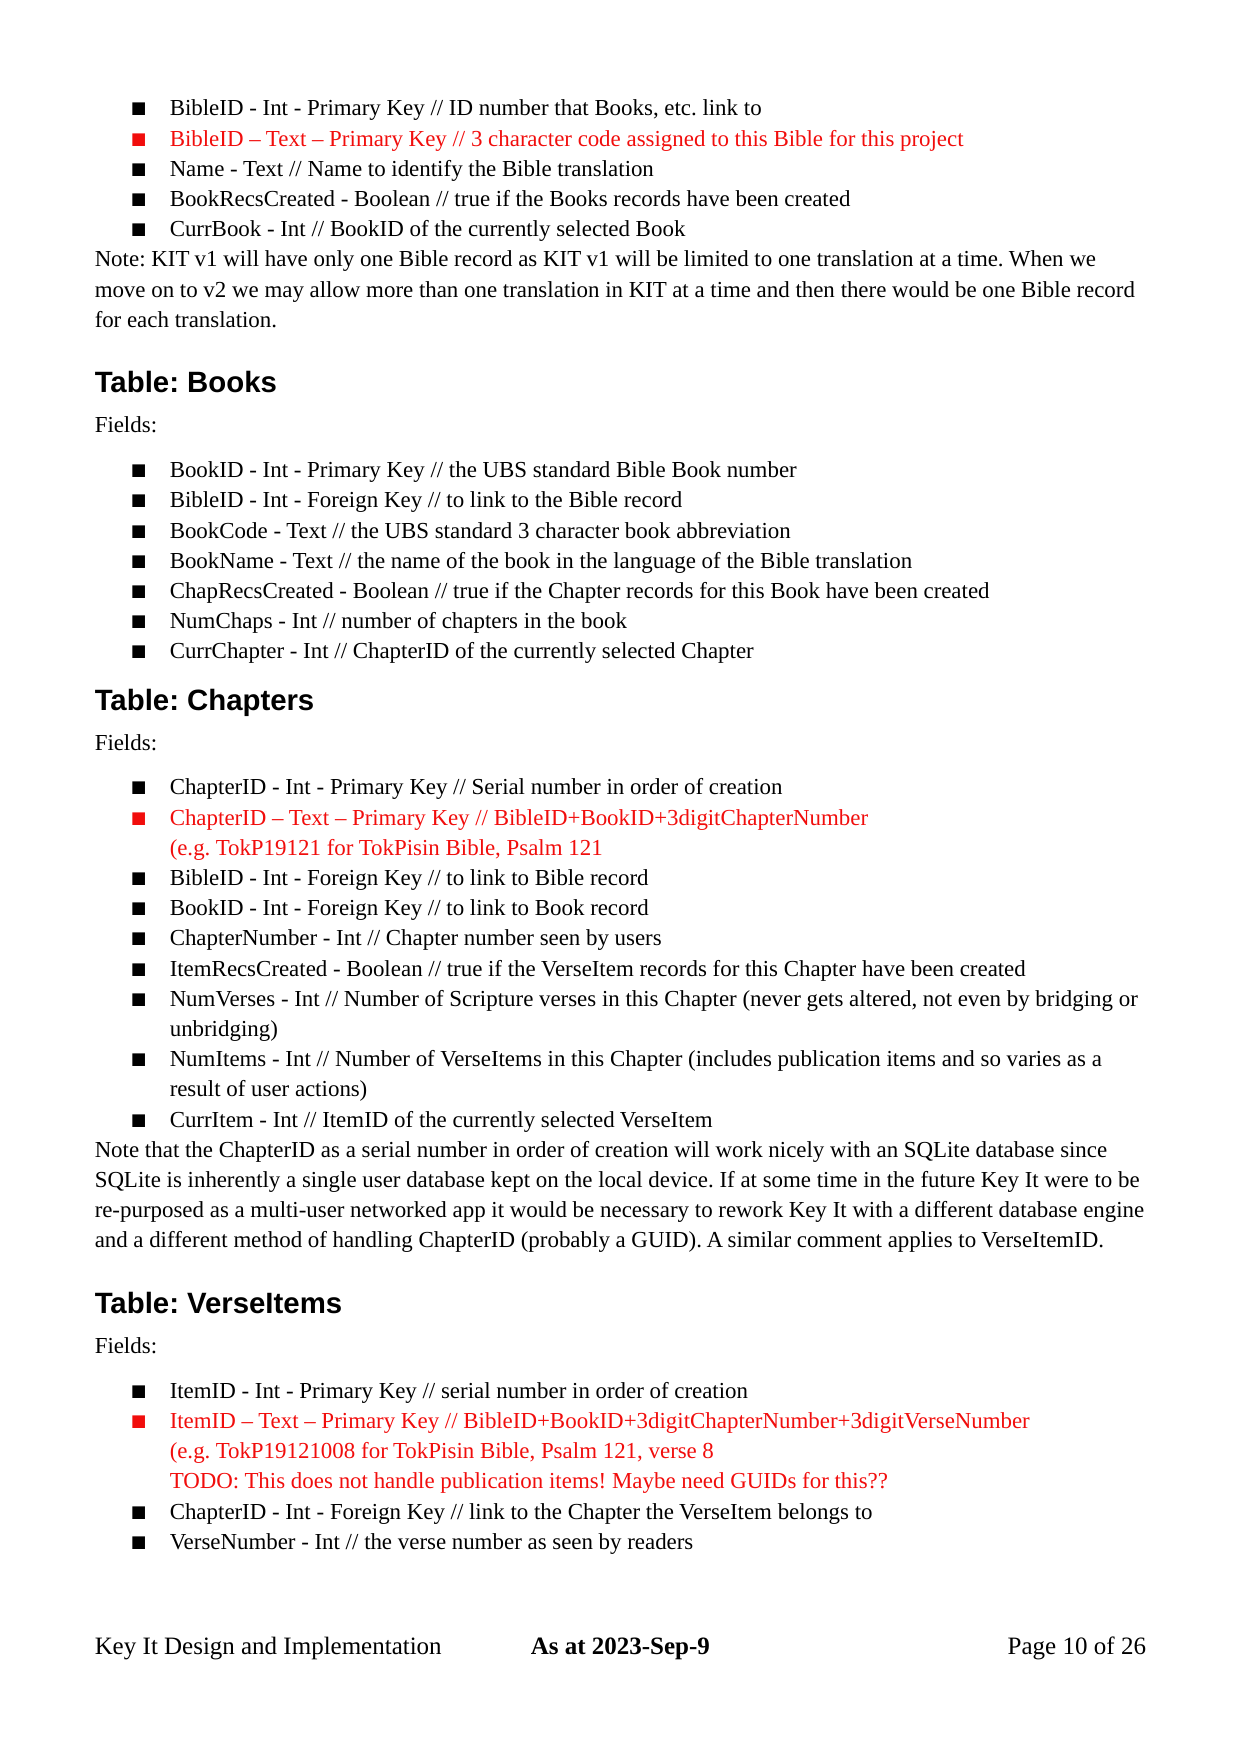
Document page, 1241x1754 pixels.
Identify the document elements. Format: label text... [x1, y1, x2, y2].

list CurrBook - Int // BookID of the currently selected Book [132, 215, 1146, 242]
text Fields: [94, 729, 1146, 755]
list BookID - Int - Primary Key // the UBS standard Bible Book number [132, 456, 1146, 483]
list BookRecsCreated - Boolean // true if the Books records have been created [132, 185, 1146, 211]
text Fields: [94, 412, 1146, 438]
subtitle Table: Chapters [94, 682, 1146, 716]
list ItemID - Int - Primary Key // serial number in order of creation [132, 1377, 1146, 1403]
list ChapterID - Int - Primary Key // Serial number in order of creation [132, 773, 1146, 800]
list NumVerses - Int // Number of Scripture verses in this Chapter (never gets altered, not even by bridging or unbridging) [132, 985, 1146, 1041]
list ItemRecsCreated - Boolean // true if the VerseItem records for this Chapter have been created [132, 955, 1146, 981]
list BookCode - Text // the UBS standard 3 character book abbreviation [132, 517, 1146, 543]
text Fields: [94, 1332, 1146, 1358]
text Note: KIT v1 will have only one Bible record as KIT v1 will be limited to one translation at a time. When we move on to v2 we may allow more than one translation in KIT at a time and then there would be one Bible record for each translation. [94, 246, 1146, 332]
list VerseNumber - Int // the verse number as seen by readers [132, 1528, 1146, 1554]
list BibleID - Int - Primary Key // ID number that Books, etc. link to [132, 94, 1146, 121]
list ItemID – Text – Primary Key // BibleID+BookID+3digitChapterNumber+3digitVerseNumber (e.g. TokP19121008 for TokPisin Bible, Psalm 121, verse 8 TODO: This does not handle publication items! Maybe need GUIDs for this?? [132, 1407, 1146, 1494]
list BibleID - Int - Foreign Key // to link to the Bible record [132, 487, 1146, 513]
list ChapterID - Int - Foreign Key // link to the Chapter the VerseItem belongs to [132, 1498, 1146, 1524]
list ChapterNumber - Int // Chapter number seen by users [132, 924, 1146, 951]
list BibleID – Text – Primary Key // 3 character code assigned to this Bible for this project [132, 125, 1146, 151]
list BookID - Int - Foreign Key // to link to Book record [132, 894, 1146, 921]
list CurrItem - Int // ItemID of the currently selected VerseItem [132, 1106, 1146, 1132]
text Note that the ChapterID as a serial number in order of creation will work nicely with an SQLite database since SQLite is inherently a single user database kept on the local device. If at some time in the future Key It were to be re-purposed as a multi-user networked app it would be necessary to rework Key It with a different database engine and a different method of handling ChapterID (probably a GUID). A similar comment applies to VerseItemID. [94, 1136, 1146, 1253]
subtitle Table: Books [94, 365, 1146, 399]
list Name - Text // Name to identify the Bible translation [132, 155, 1146, 181]
list CurrChapter - Int // ChapterID of the currently selected Chapter [132, 638, 1146, 664]
list ChapRecsCreated - Boolean // true if the Chapter records for this Book have been created [132, 577, 1146, 603]
list BookName - Text // the name of the book in the language of the Bible translation [132, 547, 1146, 573]
list NumChaps - Int // number of chapters in the book [132, 607, 1146, 634]
list ChapterID – Text – Primary Key // BibleID+BookID+3digitChapterNumber (e.g. TokP19121 for TokPisin Bible, Psalm 121 [132, 804, 1146, 860]
list NumItems - Int // Number of VerseItems in this Chapter (includes publication items and so varies as a result of user actions) [132, 1045, 1146, 1102]
list BibleID - Int - Foreign Key // to link to Bible record [132, 864, 1146, 890]
subtitle Table: VerseItems [94, 1286, 1146, 1320]
